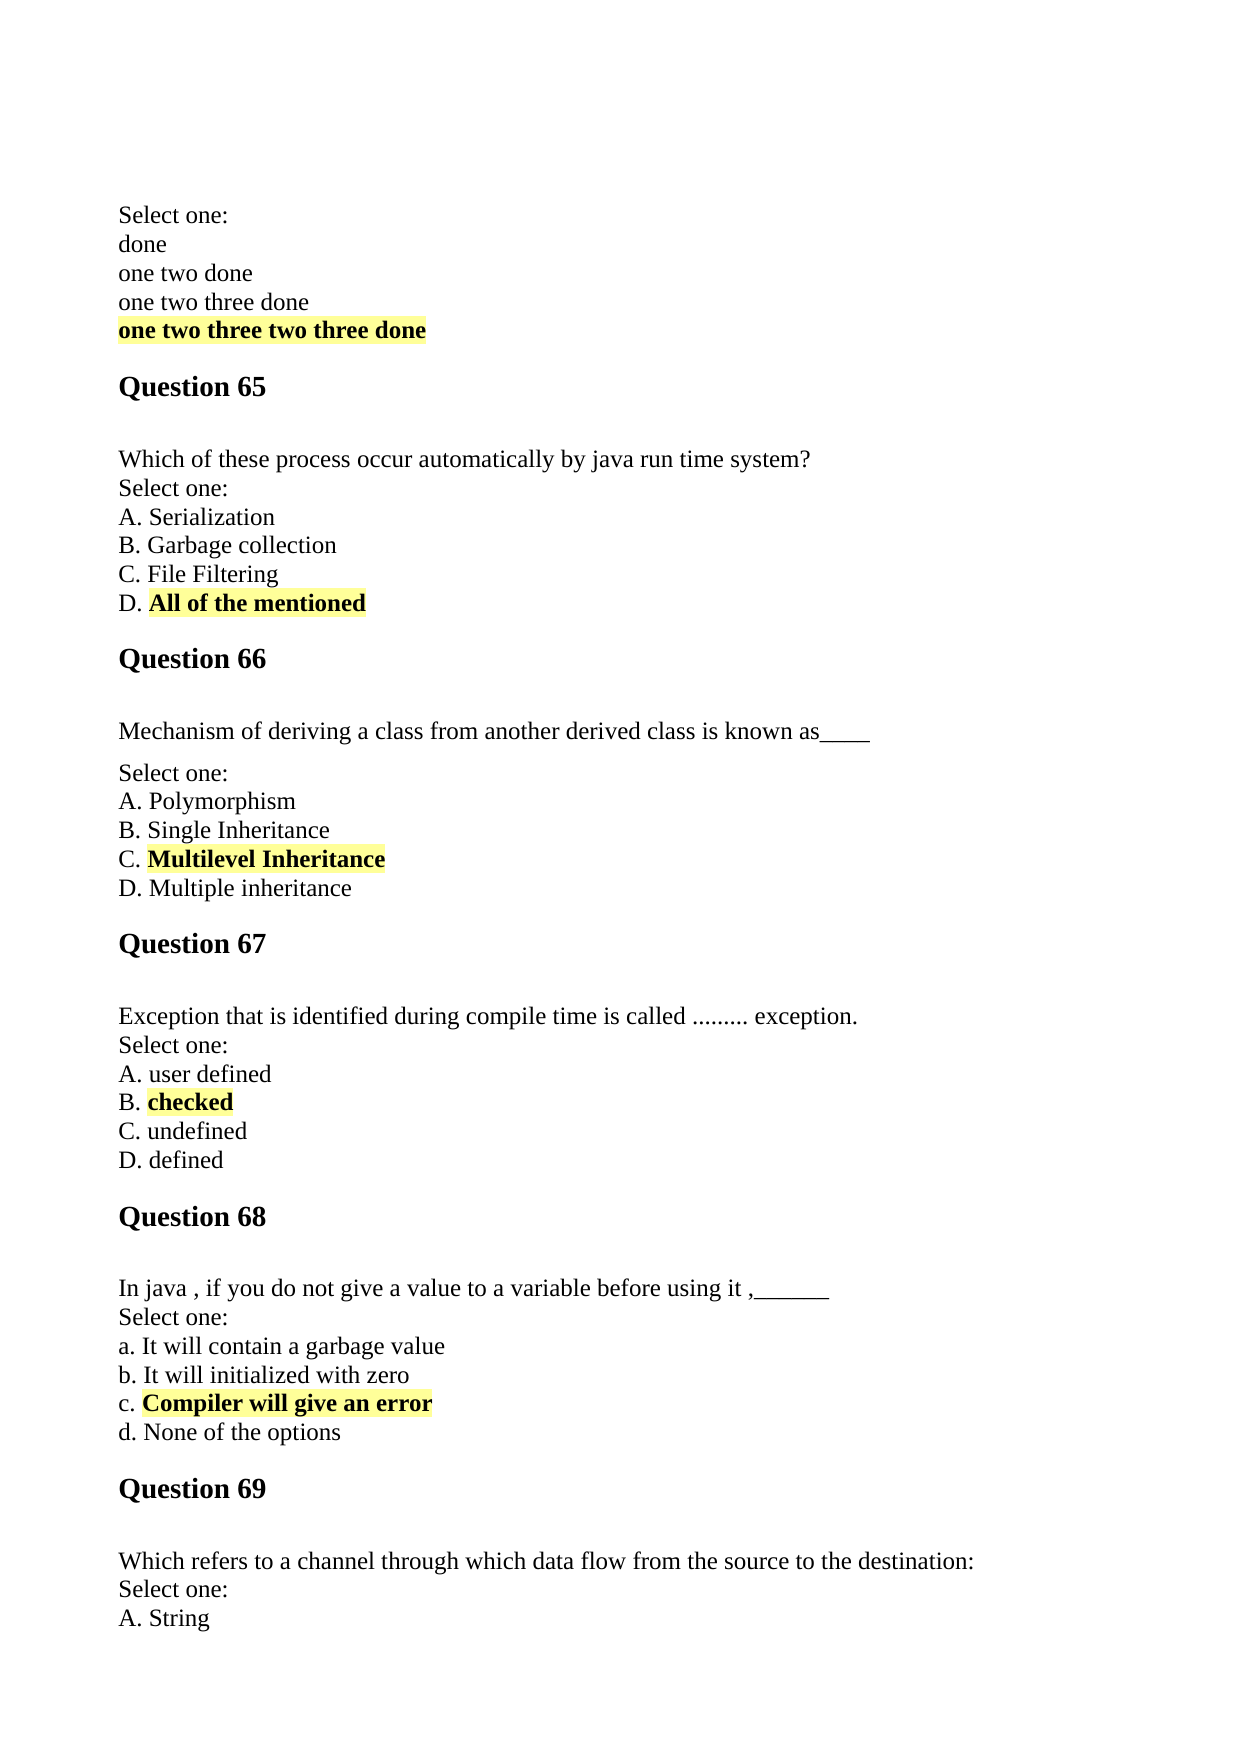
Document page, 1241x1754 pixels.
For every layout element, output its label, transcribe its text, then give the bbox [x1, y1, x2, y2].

text c. Compiler will give an error [118, 1388, 1122, 1417]
text b. It will initialized with zero [118, 1360, 1122, 1388]
text B. Garbage collection [118, 530, 1122, 559]
text C. File Filtering [118, 559, 1122, 588]
text C. undefined [118, 1116, 1122, 1145]
text A. Polymorphism [118, 786, 1122, 815]
text Select one: [118, 201, 1122, 229]
text a. It will contain a garbage value [118, 1331, 1122, 1360]
subtitle Question 65 [118, 369, 1122, 403]
text D. All of the mentioned [118, 588, 1122, 617]
text done [118, 229, 1122, 258]
text A. user defined [118, 1059, 1122, 1087]
subtitle Question 66 [118, 642, 1122, 675]
text D. defined [118, 1145, 1122, 1174]
text D. Multiple inheritance [118, 873, 1122, 901]
text d. None of the options [118, 1417, 1122, 1446]
text A. String [118, 1603, 1122, 1632]
text Select one: [118, 473, 1122, 502]
text B. checked [118, 1087, 1122, 1116]
subtitle Question 69 [118, 1471, 1122, 1504]
text C. Multilevel Inheritance [118, 844, 1122, 873]
text one two done [118, 258, 1122, 287]
text one two three two three done [118, 316, 1122, 344]
text B. Single Inheritance [118, 815, 1122, 844]
text Select one: [118, 1030, 1122, 1059]
subtitle Question 68 [118, 1199, 1122, 1232]
text A. Serialization [118, 502, 1122, 530]
text In java , if you do not give a value to a variable before using it ,______ [118, 1273, 1122, 1302]
text one two three done [118, 287, 1122, 316]
text Select one: [118, 1302, 1122, 1331]
text Select one: [118, 758, 1122, 786]
text Exception that is identified during compile time is called ......... exception. [118, 1001, 1122, 1030]
subtitle Question 67 [118, 926, 1122, 960]
text Which refers to a channel through which data flow from the source to the destination: [118, 1546, 1122, 1574]
text Which of these process occur automatically by java run time system? [118, 444, 1122, 473]
text Mechanism of deriving a class from another derived class is known as____ [118, 716, 1122, 745]
text Select one: [118, 1574, 1122, 1603]
